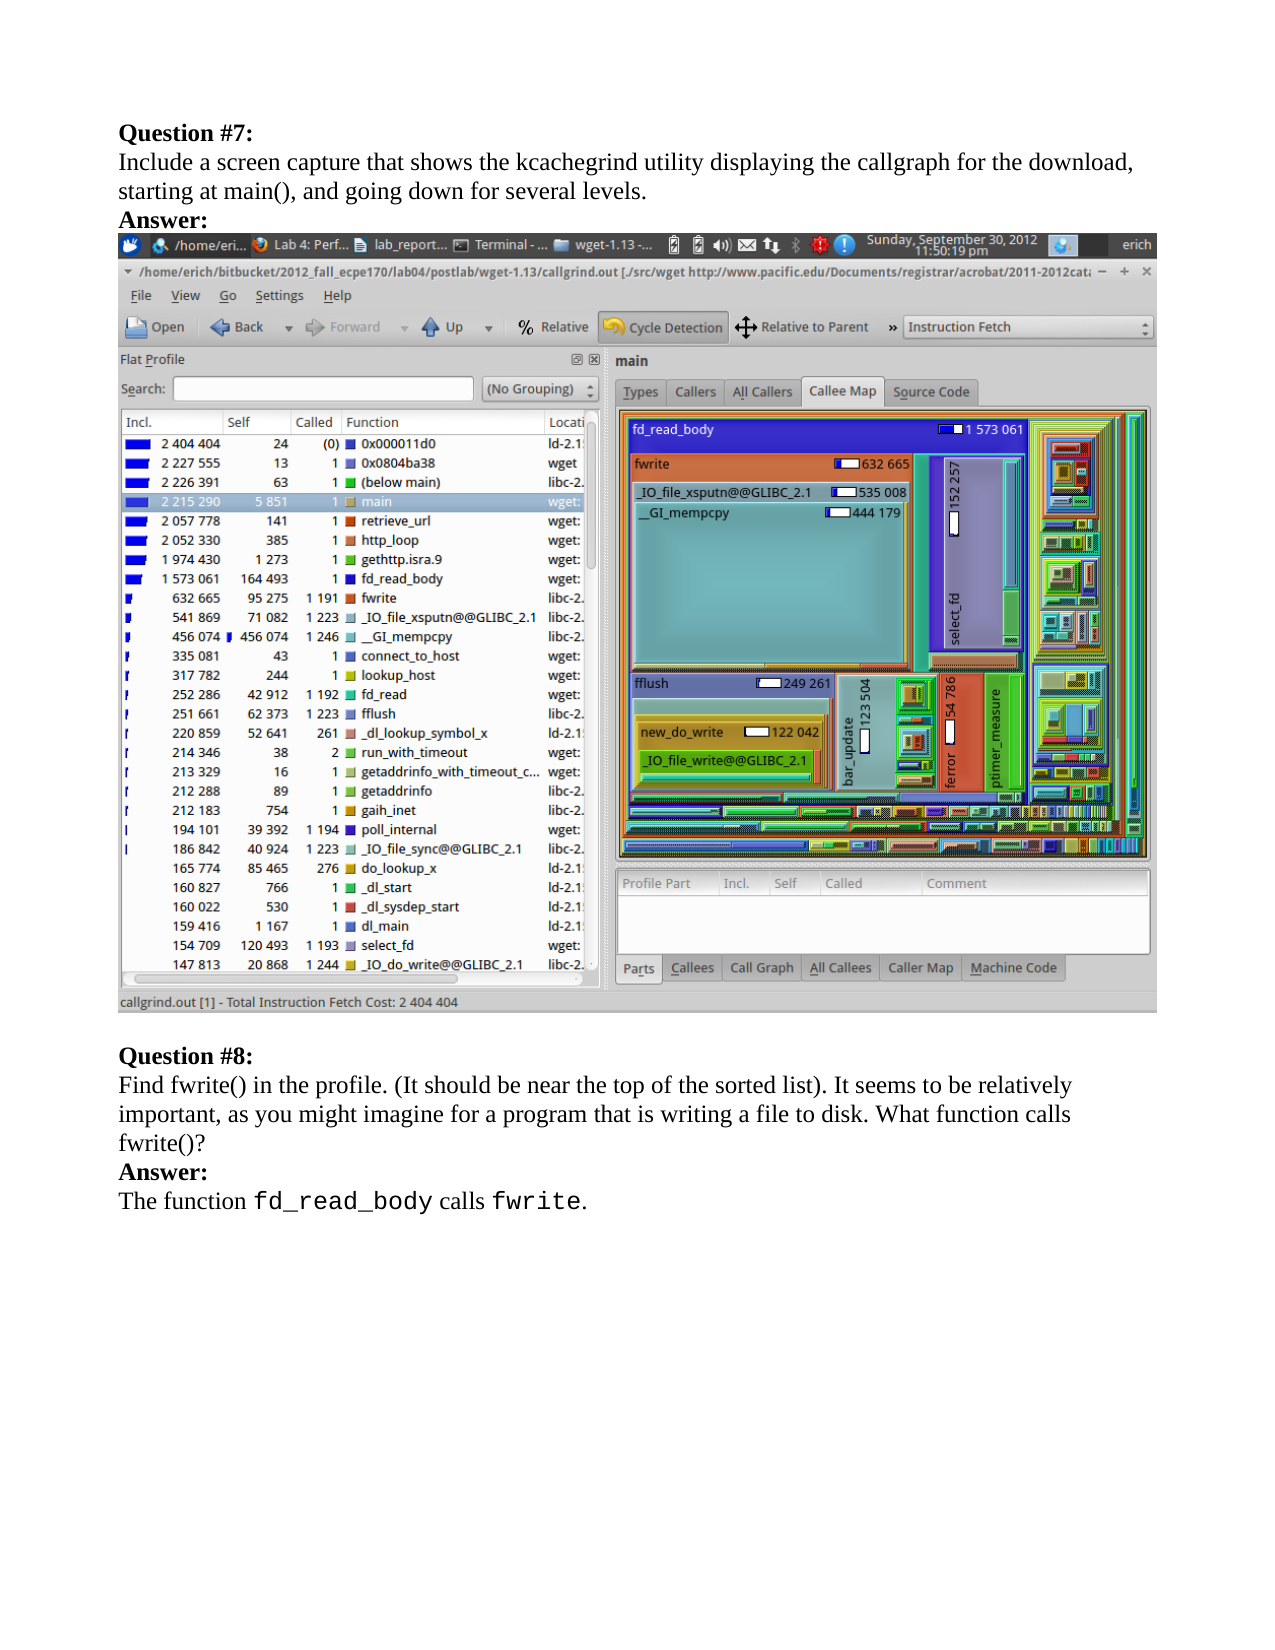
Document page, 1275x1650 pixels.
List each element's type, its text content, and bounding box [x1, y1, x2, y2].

text Question #8: [118, 1041, 1157, 1070]
text ﻿Find fwrite() in the profile. (It should be near the top of the sorted list). It seems to be relatively important, as you might imagine for a program that is writing a file to disk. What function calls fwrite()? [118, 1070, 1157, 1157]
picture [118, 233, 1157, 1013]
text The function fd_read_body calls fwrite. [118, 1186, 1157, 1217]
text Question #7: [118, 118, 1157, 147]
text Answer: [118, 1157, 1157, 1186]
text ﻿Include a screen capture that shows the kcachegrind utility displaying the callgraph for the download, starting at main(), and going down for several levels. [118, 147, 1157, 205]
text Answer: [118, 205, 1157, 233]
